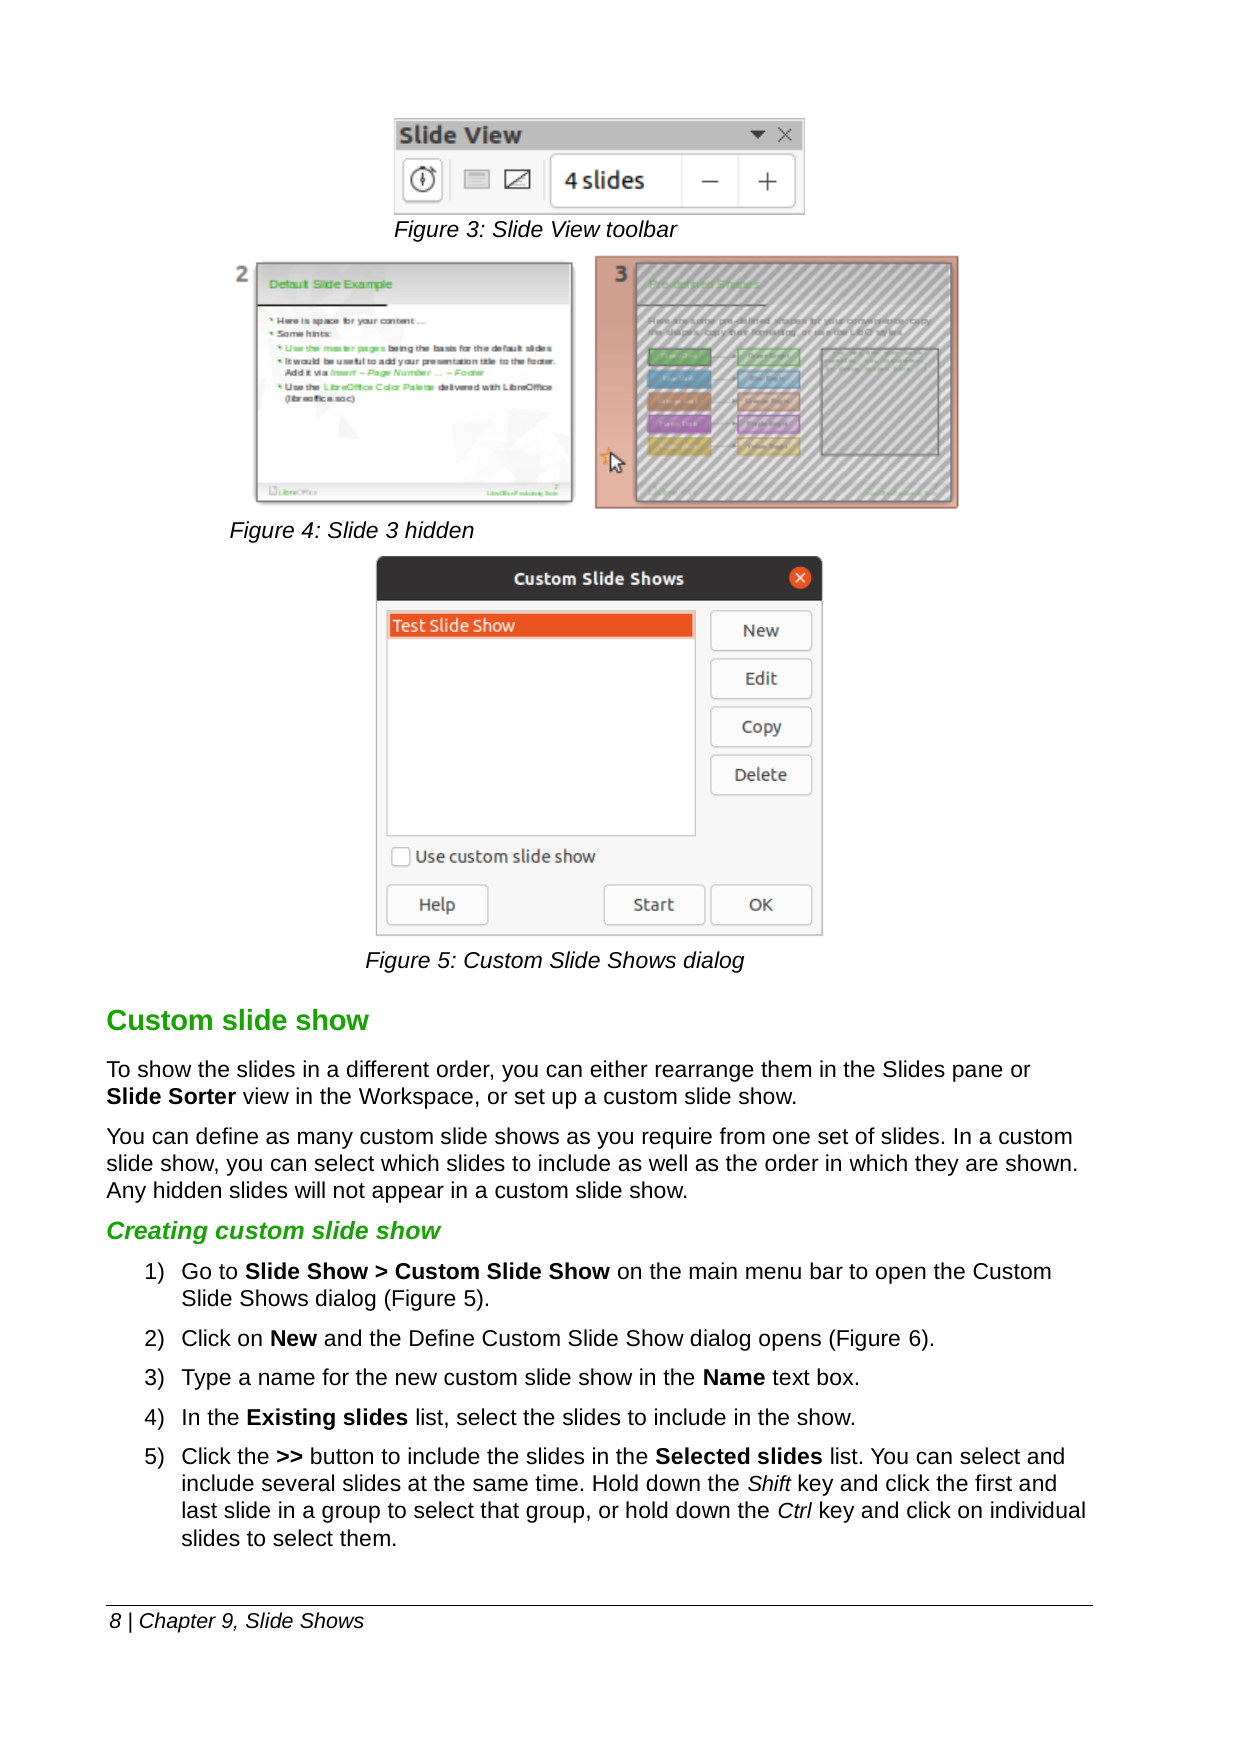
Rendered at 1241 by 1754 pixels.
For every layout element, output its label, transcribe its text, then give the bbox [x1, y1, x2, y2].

picture [229, 253, 970, 517]
text To show the slides in a different order, you can either rearrange them in the Slides pane or Slide Sorter view in the Workspace, or set up a custom slide show. [106, 1055, 1093, 1109]
text Figure 3: Slide View toolbar [394, 215, 805, 242]
text You can define as many custom slide shows as you require from one set of slides. In a custom slide show, you can select which slides to include as well as the order in which they are shown. Any hidden slides will not appear in a custom slide show. [106, 1122, 1093, 1203]
list In the Existing slides list, select the slides to include in the show. [164, 1403, 1093, 1430]
text Figure 5: Custom Slide Shows dialog [365, 947, 834, 974]
text Figure 4: Slide 3 hidden [229, 517, 969, 544]
list Go to Slide Show > Custom Slide Show on the main menu bar to open the Custom Slide Shows dialog (Figure 5). [164, 1257, 1093, 1311]
picture [393, 118, 805, 215]
list Click on New and the Define Custom Slide Show dialog opens (Figure 6). [164, 1324, 1093, 1351]
picture [365, 556, 834, 947]
subtitle Custom slide show [106, 1003, 1093, 1037]
list Type a name for the new custom slide show in the Name text box. [164, 1363, 1093, 1391]
subtitle Creating custom slide show [106, 1216, 1093, 1245]
list Click the >> button to include the slides in the Selected slides list. You can select and include several slides at the same time. Hold down the Shift key and click the first and last slide in a group to select that group, or hold down the Ctrl key and click on individual slides to select them. [164, 1443, 1093, 1551]
